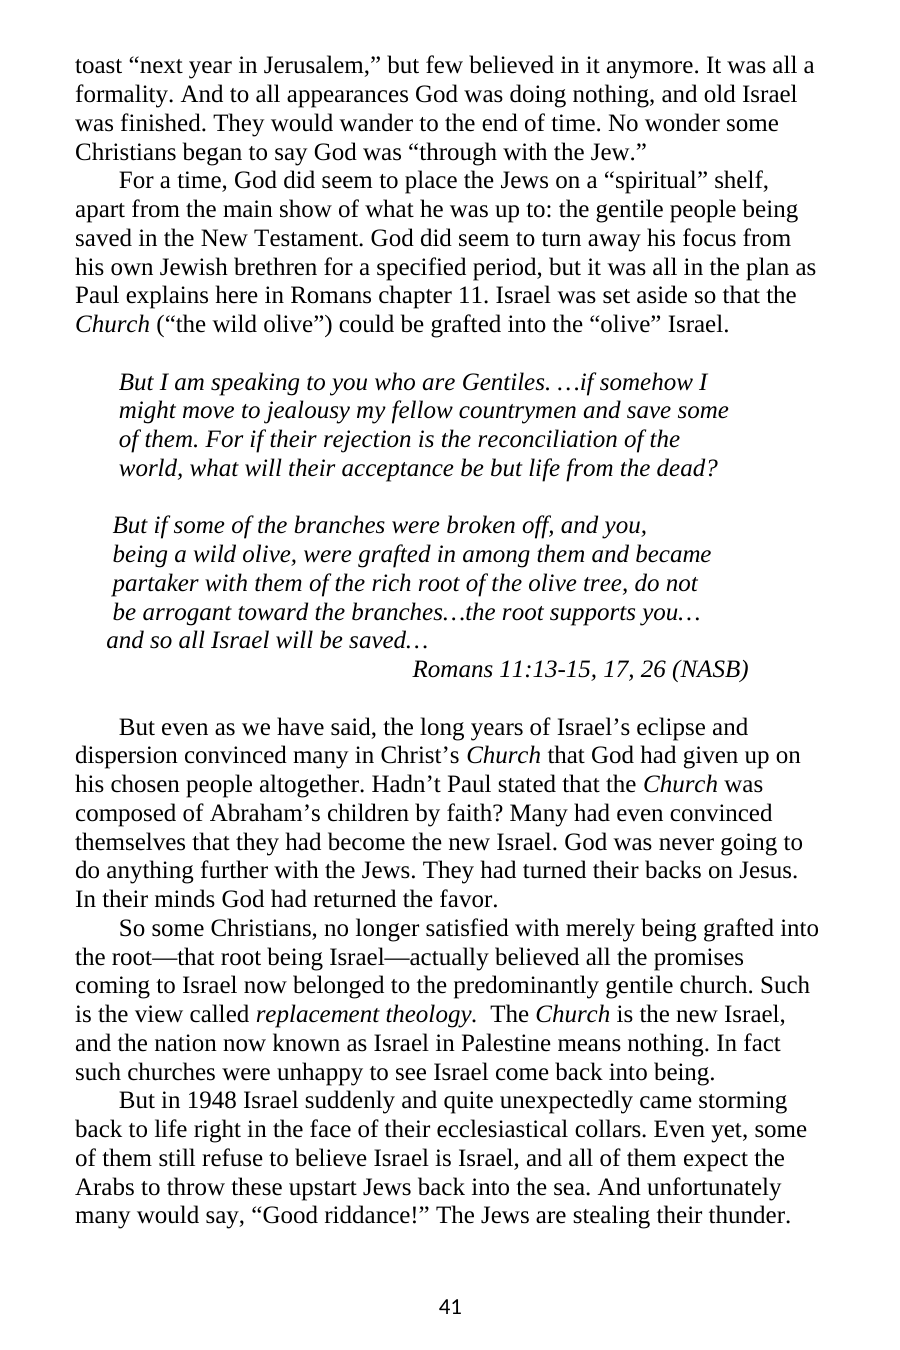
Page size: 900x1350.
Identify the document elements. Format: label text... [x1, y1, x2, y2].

text But even as we have said, the long years of Israel’s eclipse and dispersion convinced many in Christ’s Church that God had given up on his chosen people altogether. Hadn’t Paul stated that the Church was composed of Abraham’s children by faith? Many had even convinced themselves that they had become the new Israel. God was never going to do anything further with the Jews. They had turned their backs on Jesus. In their minds God had returned the favor. [75, 712, 825, 913]
text So some Christians, no longer satisfied with merely being grafted into the root—that root being Israel—actually believed all the promises coming to Israel now belonged to the predominantly gentile church. Such is the view called replacement theology. The Church is the new Israel, and the nation now known as Israel in Palestine means nothing. In fact such churches were unhappy to see Israel come back into being. [75, 913, 825, 1086]
text world, what will their acceptance be but life from the dead? [75, 453, 825, 482]
text partaker with them of the rich root of the olive tree, do not [75, 568, 825, 597]
text But in 1948 Israel suddenly and quite unexpectedly came storming back to life right in the face of their ecclesiastical collars. Even yet, some of them still refuse to believe Israel is Israel, and all of them expect the Arabs to throw these upstart Jews back into the sea. And unfortunately many would say, “Good riddance!” The Jews are stealing their thunder. [75, 1086, 825, 1229]
text be arrogant toward the branches…the root supports you… [75, 597, 825, 626]
text toast “next year in Jerusalem,” but few believed in it anymore. It was all a formality. And to all appearances God was doing nothing, and old Israel was finished. They would wander to the end of time. No wonder some Christians began to say God was “through with the Jew.” [75, 51, 825, 166]
text But I am speaking to you who are Gentiles. …if somehow I [75, 367, 825, 396]
text and so all Israel will be saved… [75, 626, 825, 654]
text being a wild olive, were grafted in among them and became [75, 539, 825, 568]
text Romans 11:13-15, 17, 26 (NASB) [75, 654, 825, 683]
text might move to jealousy my fellow countrymen and save some [75, 396, 825, 424]
text of them. For if their rejection is the reconciliation of the [75, 424, 825, 453]
text But if some of the branches were broken off, and you, [75, 511, 825, 539]
text For a time, God did seem to place the Jews on a “spiritual” shelf, apart from the main show of what he was up to: the gentile people being saved in the New Testament. God did seem to turn away his focus from his own Jewish brethren for a specified period, but it was all in the plan as Paul explains here in Romans chapter 11. Israel was set aside so that the Church (“the wild olive”) could be grafted into the “olive” Israel. [75, 166, 825, 338]
